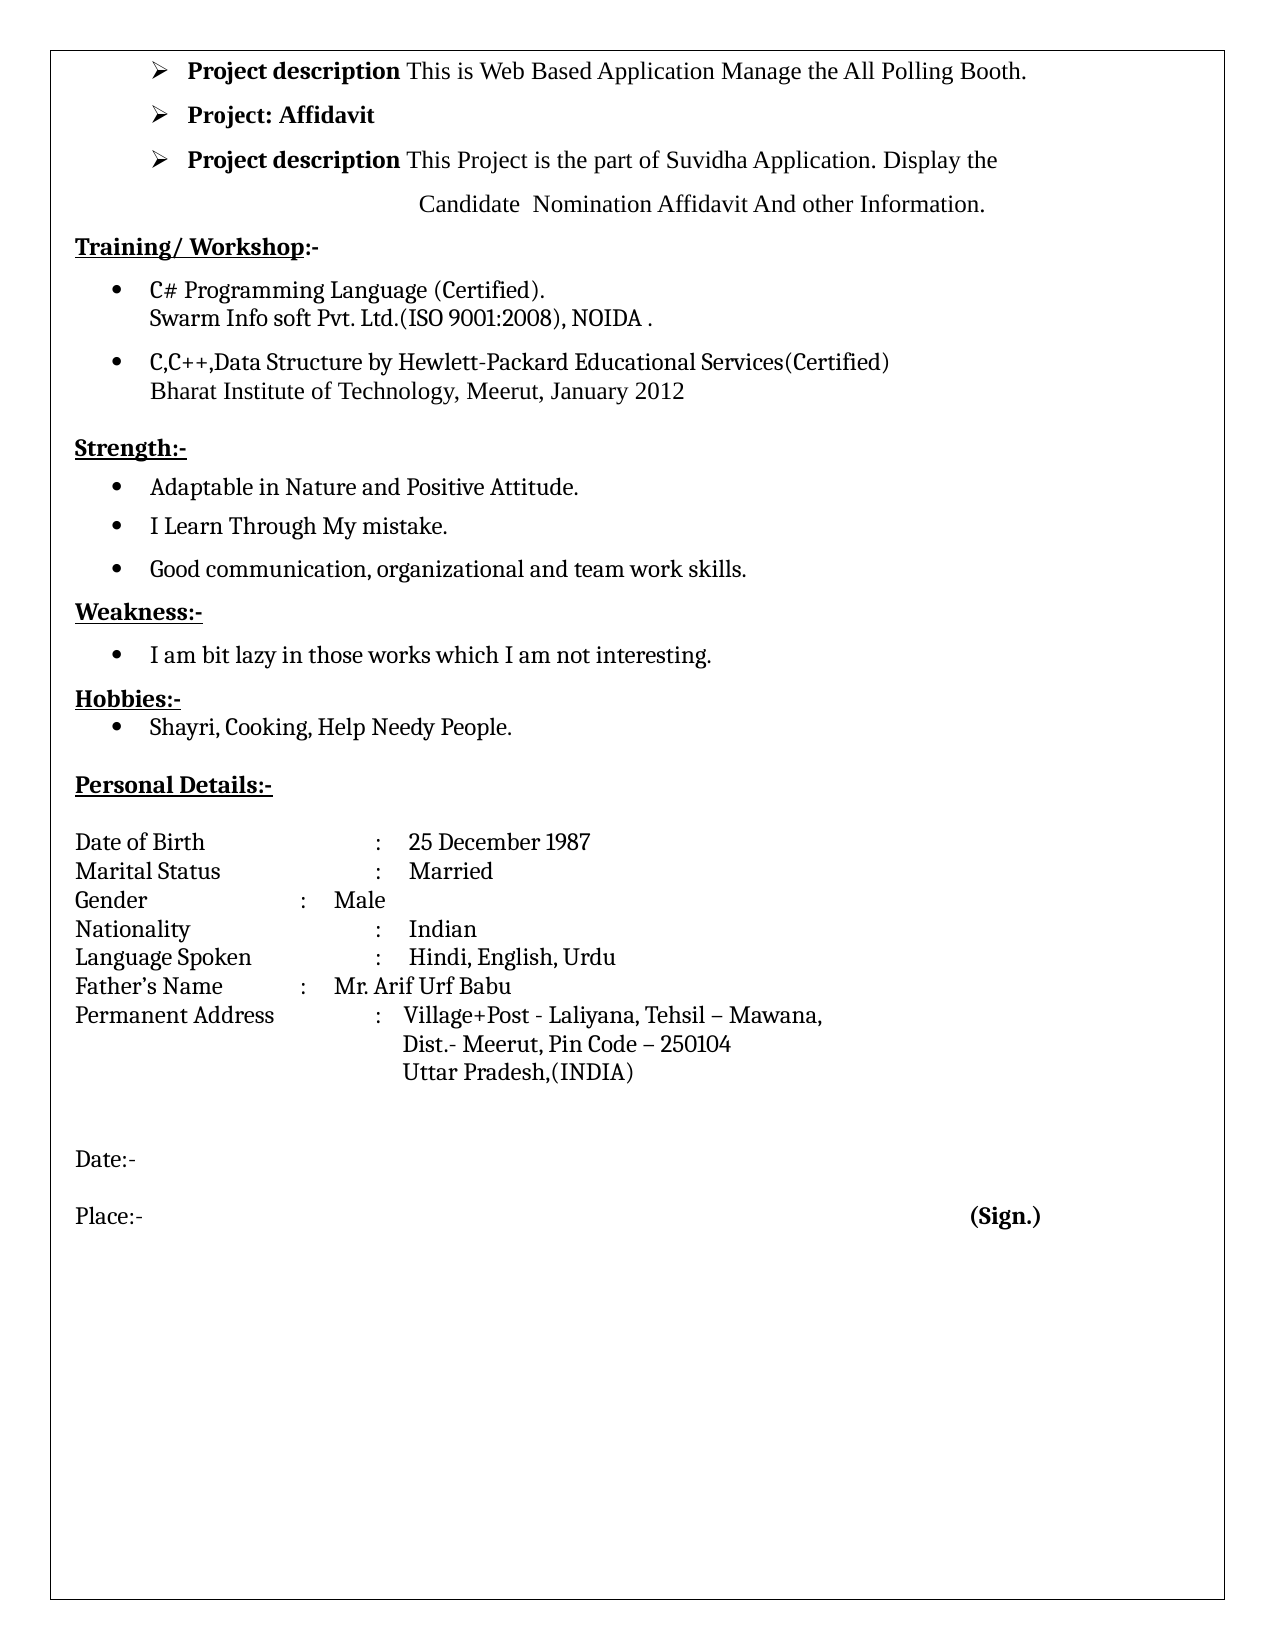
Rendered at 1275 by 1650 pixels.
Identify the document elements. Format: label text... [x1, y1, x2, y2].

list Shayri, Cooking, Help Needy People. [112, 713, 1200, 742]
text Gender : Male [75, 886, 1200, 914]
text Place:- (Sign.) [75, 1173, 1200, 1231]
text Date:- [75, 1144, 1200, 1173]
text Language Spoken : Hindi, English, Urdu [75, 943, 1200, 972]
list C,C++,Data Structure by Hewlett-Packard Educational Services(Certified) [112, 347, 1189, 376]
text Uttar Pradesh,(INDIA) [375, 1058, 1200, 1087]
text Training/ Workshop:- [75, 232, 1189, 261]
list I am bit lazy in those works which I am not interesting. [112, 641, 1200, 670]
text Marital Status : Married [75, 857, 1200, 886]
text Hobbies:- [75, 684, 1200, 713]
list I Learn Through My mistake. [112, 512, 1085, 541]
list C# Programming Language (Certified). [112, 276, 1189, 304]
list Good communication, organizational and team work skills. [112, 555, 1085, 584]
text Swarm Info soft Pvt. Ltd.(ISO 9001:2008), NOIDA . [150, 304, 1189, 333]
list Project: Affidavit [150, 101, 1200, 130]
text Candidate Nomination Affidavit And other Information. [187, 189, 1200, 218]
list Project description This is Web Based Application Manage the All Polling Booth. [150, 56, 1200, 86]
text Nationality : Indian [75, 914, 1200, 943]
list Project description This Project is the part of Suvidha Application. Display the [150, 145, 1200, 174]
text Permanent Address : Village+Post - Laliyana, Tehsil – Mawana, [75, 1001, 1200, 1029]
text Weakness:- [75, 598, 1200, 627]
text Strength:- [75, 434, 1189, 462]
text Bharat Institute of Technology, Meerut, January 2012 [150, 376, 1189, 405]
list Adaptable in Nature and Positive Attitude. [112, 473, 1200, 502]
text Dist.- Meerut, Pin Code – 250104 [375, 1029, 1200, 1058]
text Father’s Name : Mr. Arif Urf Babu [75, 972, 1200, 1001]
text Personal Details:- [75, 771, 1200, 799]
text Date of Birth : 25 December 1987 [75, 828, 1200, 857]
